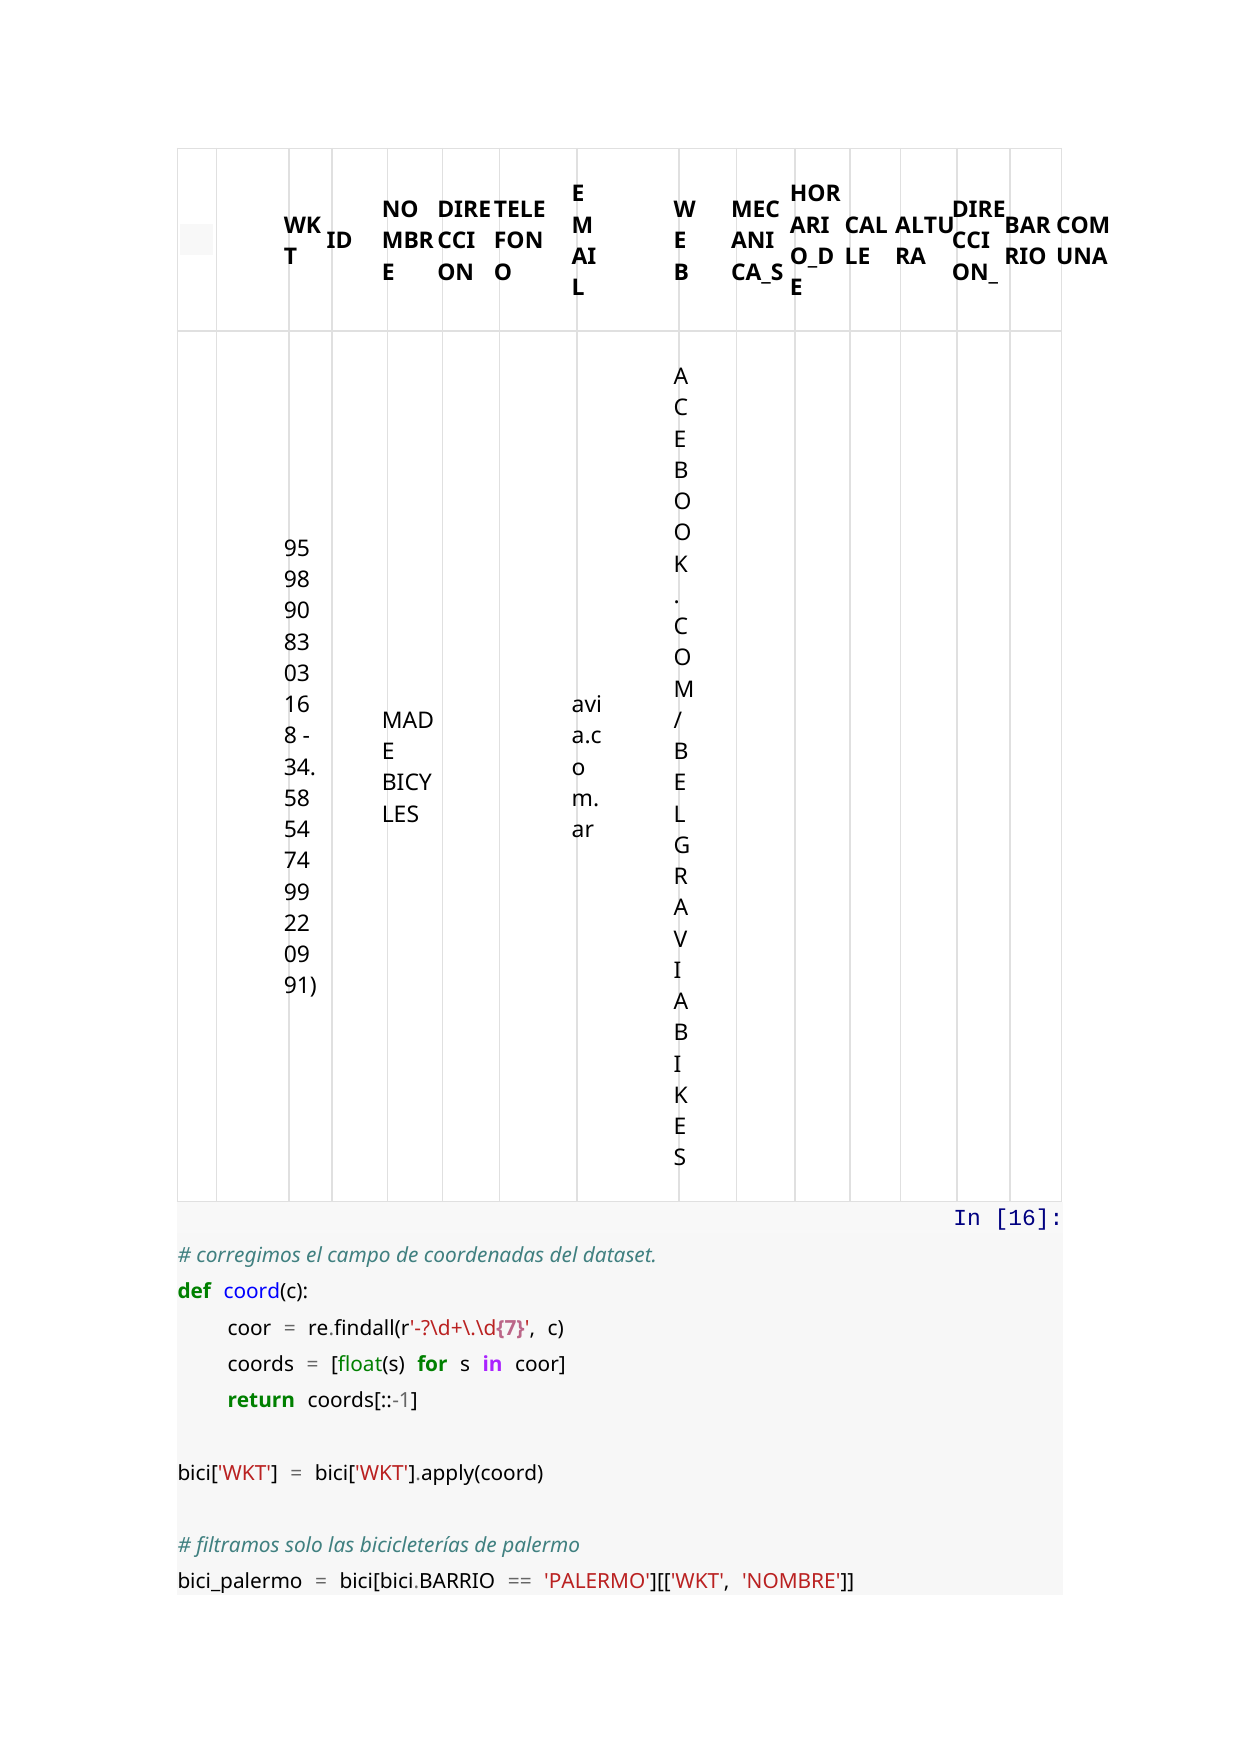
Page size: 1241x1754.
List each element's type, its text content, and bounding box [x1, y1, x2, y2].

table_header HORARIO_DE [737, 149, 794, 330]
table_cell NO [680, 332, 736, 1201]
table_header WKT [217, 149, 288, 330]
table_cell COMUNA 14 [1011, 332, 1061, 1201]
table_header COMUNA [1011, 149, 1061, 330]
text coords = [float(s) for s in coor] [177, 1341, 1063, 1378]
table_cell NO [680, 650, 687, 663]
text coor = re.findall(r'-?\d+\.\d{7}', c) [177, 1305, 1063, 1341]
table_header DIRECCION [388, 149, 442, 330]
table_cell BONPLAND 1459 [388, 332, 442, 1201]
table_header ID [290, 149, 331, 330]
table_cell NO [680, 494, 687, 507]
text def coord(c): [177, 1269, 1063, 1305]
table_cell BONPLAND 1459 [901, 332, 956, 1201]
table_header CALLE [796, 149, 849, 330]
table_cell PALERMO [958, 332, 1009, 1201]
table_header MECANICA_S [680, 149, 736, 330]
table_cell 118 [290, 332, 331, 1201]
table_cell hola@belgravia.com.ar [500, 332, 576, 1201]
table_cell 1544291001 [443, 332, 499, 1201]
table_header TELEFONO [443, 149, 499, 330]
table_header NOMBRE [333, 149, 387, 330]
table_cell NO [680, 525, 687, 538]
table_header DIRECCION_ [901, 149, 956, 330]
table_header [178, 149, 216, 330]
text bici['WKT'] = bici['WKT'].apply(coord) [177, 1450, 1063, 1486]
table_header ALTURA [851, 149, 900, 330]
table_cell 4 [178, 332, 216, 1201]
table_cell BONPLAND [796, 332, 849, 1201]
table_header EMAIL [500, 149, 576, 330]
text bici_palermo = bici[bici.BARRIO == 'PALERMO'][['WKT', 'NOMBRE']] [177, 1559, 1063, 1595]
text # corregimos el campo de coordenadas del dataset. [177, 1233, 1063, 1269]
text In [16]: [177, 1202, 1063, 1233]
table_cell NaN [737, 332, 794, 1201]
table_header BARRIO [958, 149, 1009, 330]
table_cell WWW.FACEBOOK.COM/BELGRAVIABIKES [578, 332, 678, 1201]
table_cell POINT (-58.439598908303168 -34.58547499220991) [217, 332, 288, 1201]
table_header WEB [578, 149, 678, 330]
table_cell BELGRAVIA TAILOR MADE BICYLES [333, 332, 387, 1201]
text # filtramos solo las bicicleterías de palermo [177, 1523, 1063, 1559]
table_cell 1459 [851, 332, 900, 1201]
text return coords[::-1] [177, 1378, 1063, 1414]
